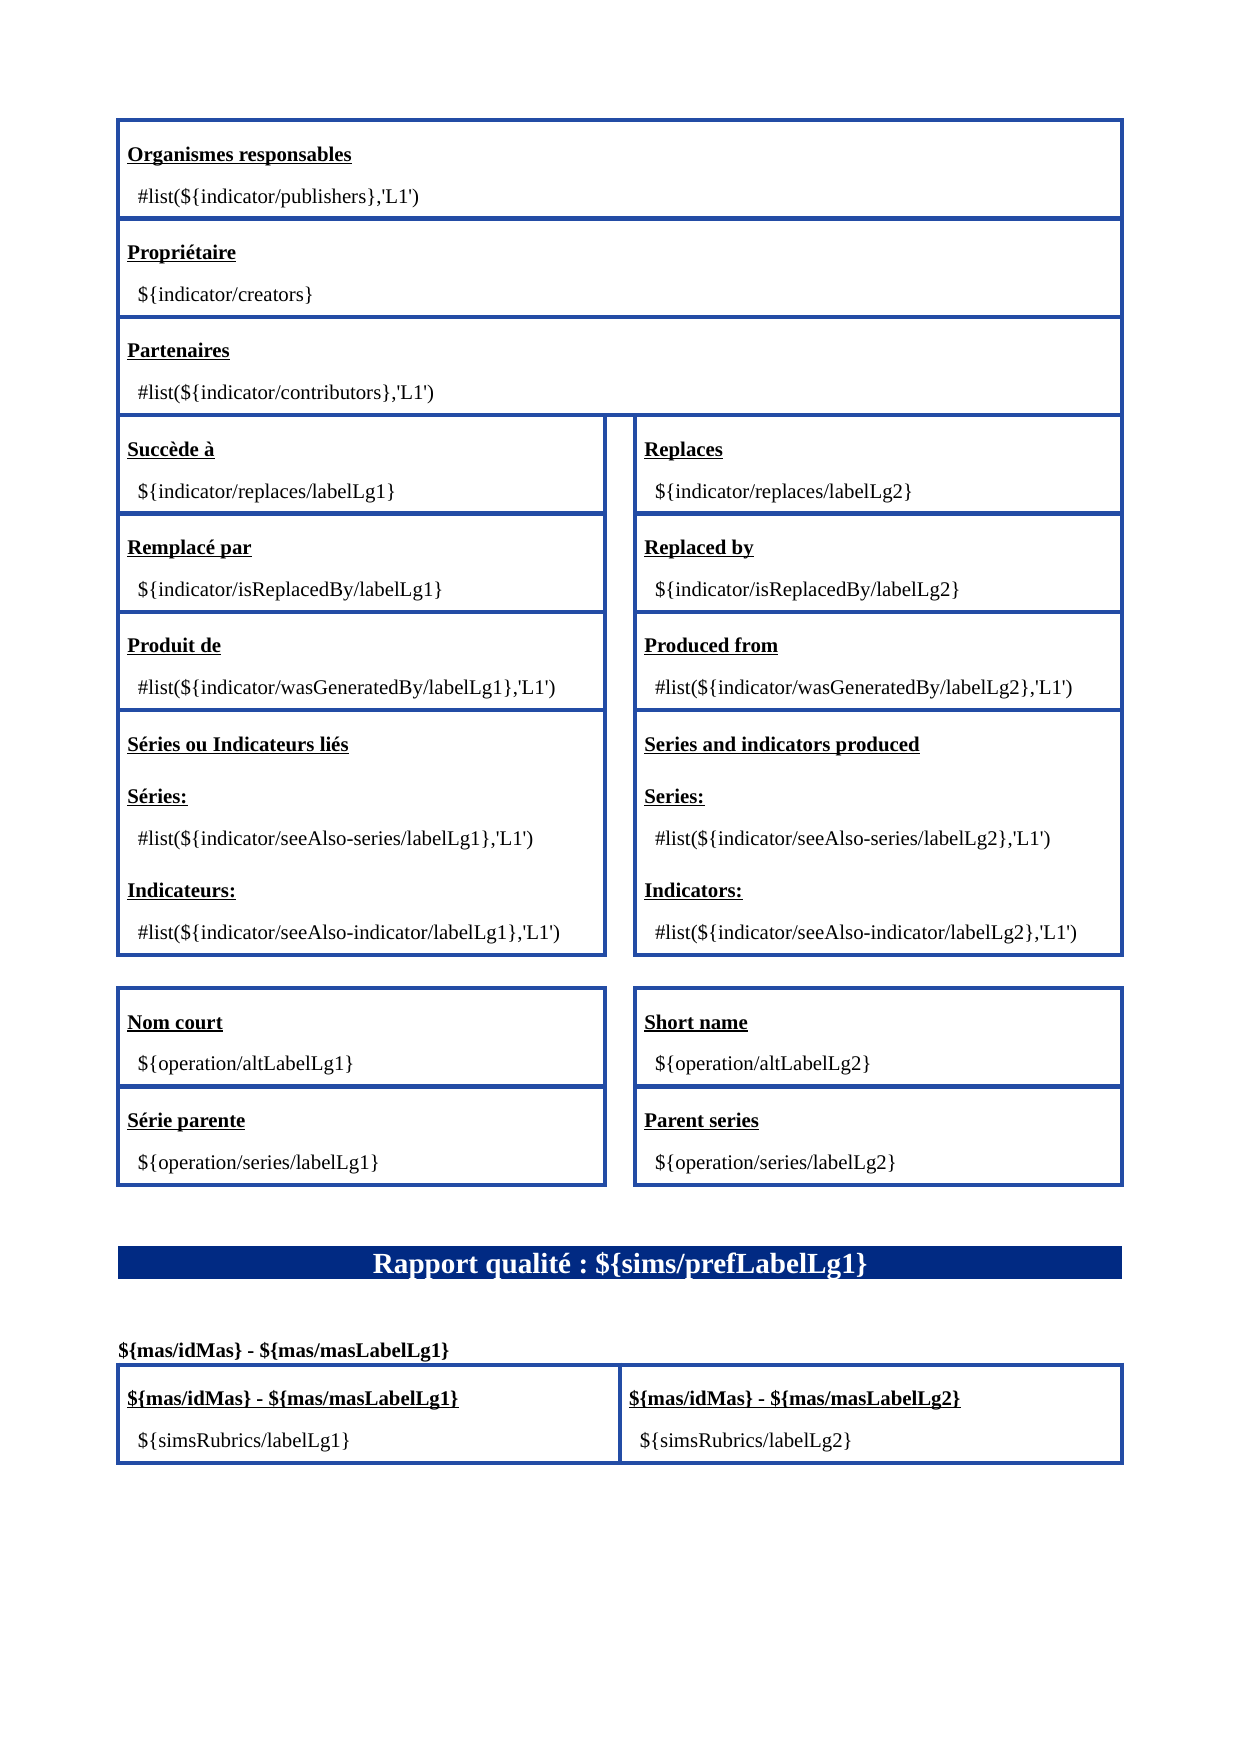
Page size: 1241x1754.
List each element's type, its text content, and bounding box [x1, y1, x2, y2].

table_cell [607, 610, 633, 708]
table_cell Parent series ${operation/series/labelLg2} [637, 1089, 1120, 1183]
table_cell Série parente ${operation/series/labelLg1} [120, 1089, 603, 1183]
table_cell Succède à ${indicator/replaces/labelLg1} [120, 417, 603, 511]
table_cell Propriétaire ${indicator/creators} [120, 221, 1120, 315]
table_cell Séries ou Indicateurs liés Séries: #list(${indicator/seeAlso-series/labelLg1},'L1') Indicateurs: #list(${indicator/seeAlso-indicator/labelLg1},'L1') [120, 712, 603, 953]
table_header Nom court ${operation/altLabelLg1} [120, 990, 603, 1084]
table_cell Remplacé par ${indicator/isReplacedBy/labelLg1} [120, 516, 603, 610]
table_header [607, 986, 633, 1084]
table_cell Partenaires #list(${indicator/contributors},'L1') [120, 319, 1120, 413]
table_cell [607, 708, 633, 953]
table_cell [607, 417, 633, 511]
table_header ${mas/idMas} - ${mas/masLabelLg1} ${simsRubrics/labelLg1} [120, 1367, 618, 1461]
table_header Short name ${operation/altLabelLg2} [637, 990, 1120, 1084]
table_cell Produced from #list(${indicator/wasGeneratedBy/labelLg2},'L1') [637, 614, 1120, 708]
table_cell Replaced by ${indicator/isReplacedBy/labelLg2} [637, 516, 1120, 610]
table_cell Organismes responsables #list(${indicator/publishers},'L1') [120, 122, 1120, 216]
table_cell Produit de #list(${indicator/wasGeneratedBy/labelLg1},'L1') [120, 614, 603, 708]
text Rapport qualité : ${sims/prefLabelLg1} [118, 1246, 1122, 1279]
table_header [620, 1279, 1122, 1362]
table_header ${mas/idMas} - ${mas/masLabelLg2} ${simsRubrics/labelLg2} [622, 1367, 1120, 1461]
table_header ${mas/idMas} - ${mas/masLabelLg1} [118, 1279, 620, 1362]
table_cell [607, 511, 633, 610]
table_cell Replaces ${indicator/replaces/labelLg2} [637, 417, 1120, 511]
table_cell [607, 1084, 633, 1183]
table_cell Series and indicators produced Series: #list(${indicator/seeAlso-series/labelLg2},'L1') Indicators: #list(${indicator/seeAlso-indicator/labelLg2},'L1') [637, 712, 1120, 953]
